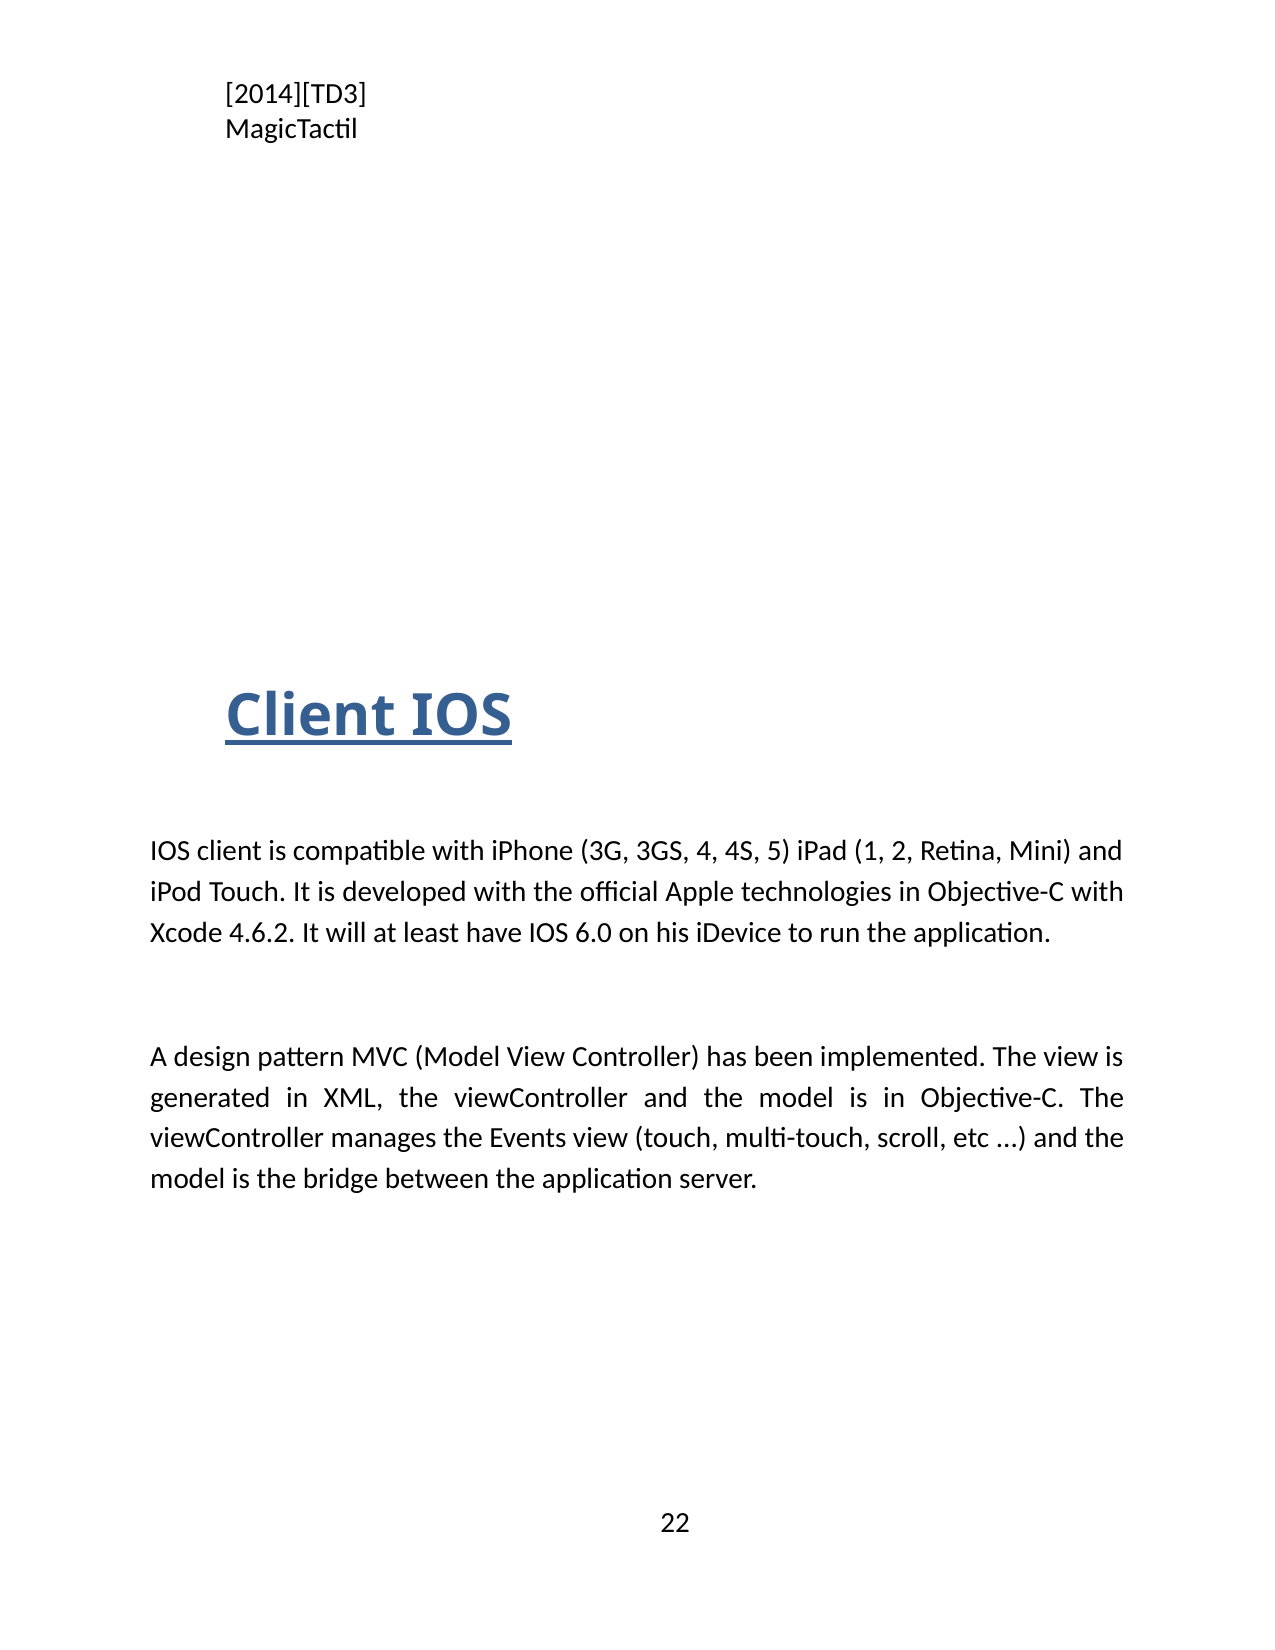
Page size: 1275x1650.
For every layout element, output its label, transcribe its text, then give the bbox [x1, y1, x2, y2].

subtitle Client IOS [225, 673, 1125, 753]
text A design pattern MVC (Model View Controller) has been implemented. The view is generated in XML, the viewController and the model is in Objective-C. The viewController manages the Events view (touch, multi-touch, scroll, etc ...) and the model is the bridge between the application server. [150, 1038, 1125, 1196]
text IOS client is compatible with iPhone (3G, 3GS, 4, 4S, 5) iPad (1, 2, Retina, Mini) and iPod Touch. It is developed with the official Apple technologies in Objective-C with Xcode 4.6.2. It will at least have IOS 6.0 on his iDevice to run the application. [150, 832, 1125, 950]
